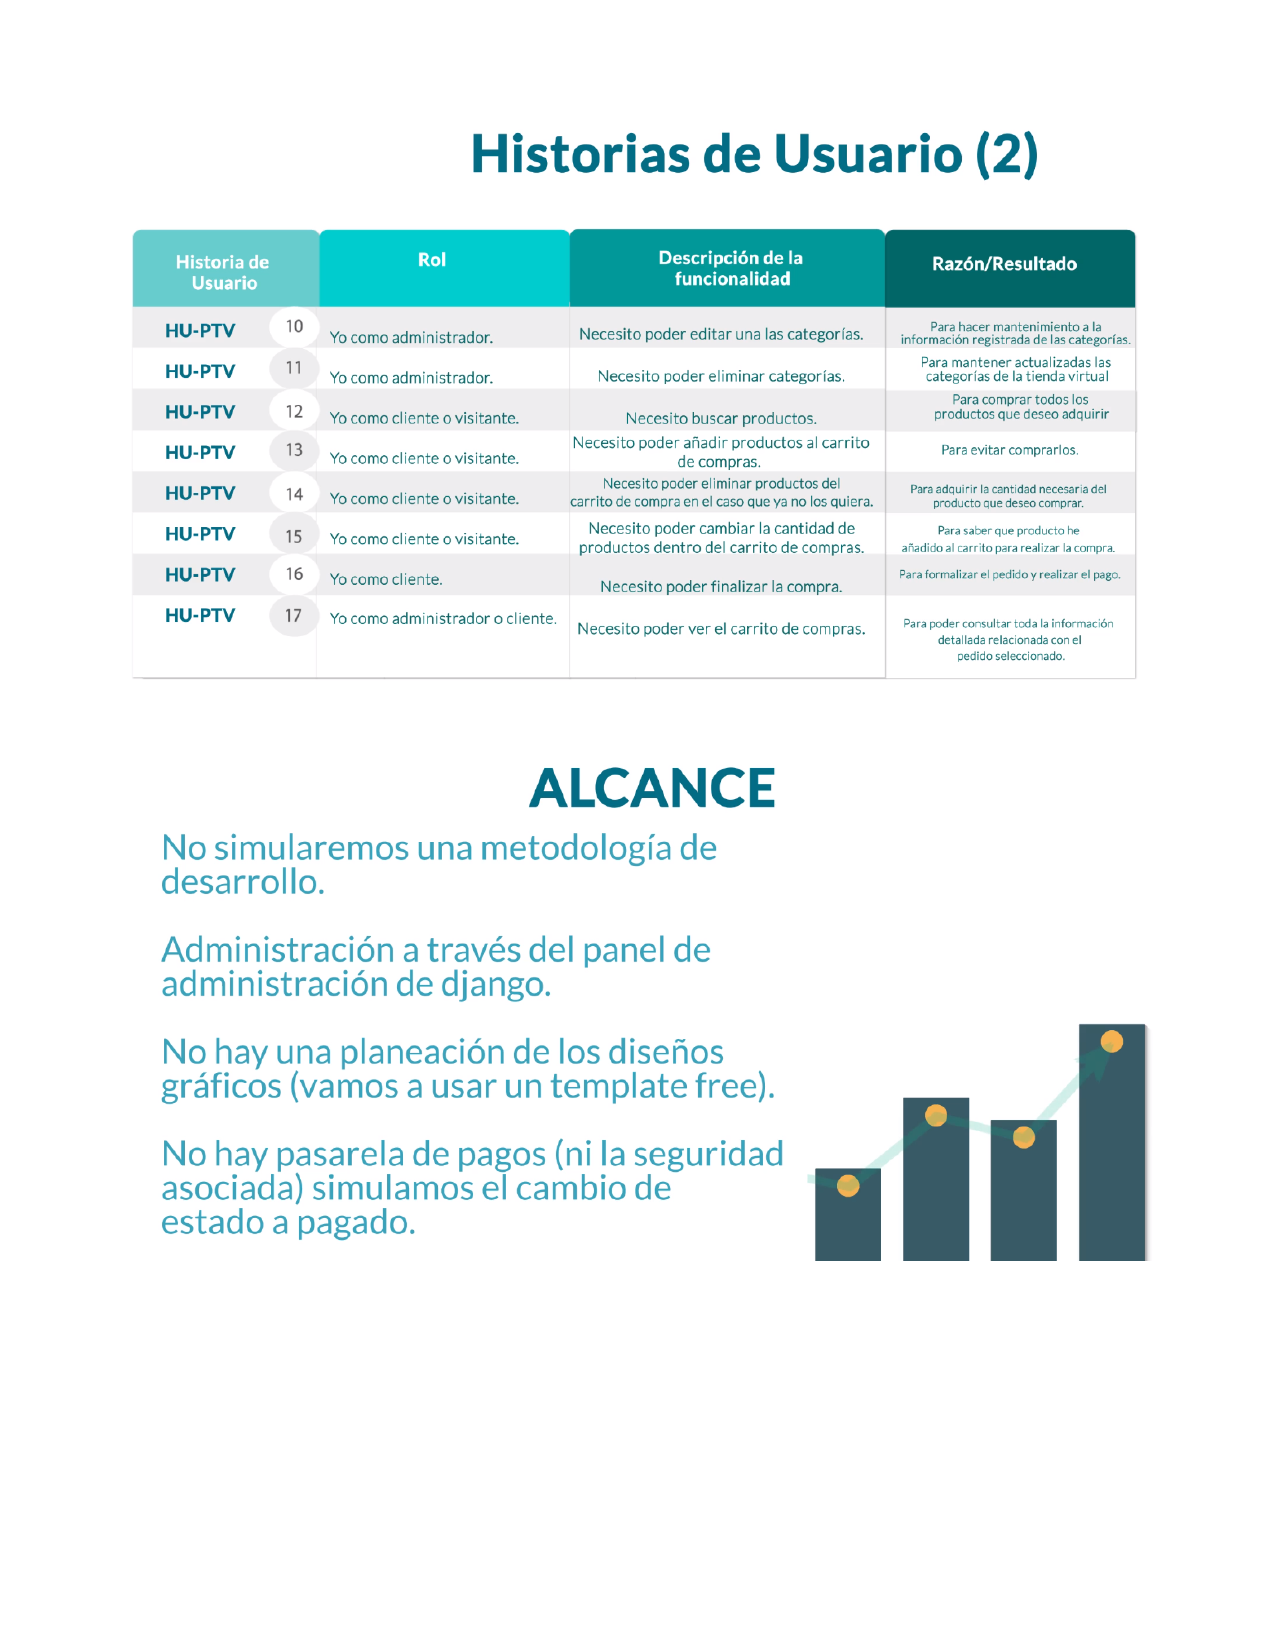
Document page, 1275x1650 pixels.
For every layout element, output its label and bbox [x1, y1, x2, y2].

picture [118, 118, 1157, 684]
picture [118, 712, 1157, 1261]
